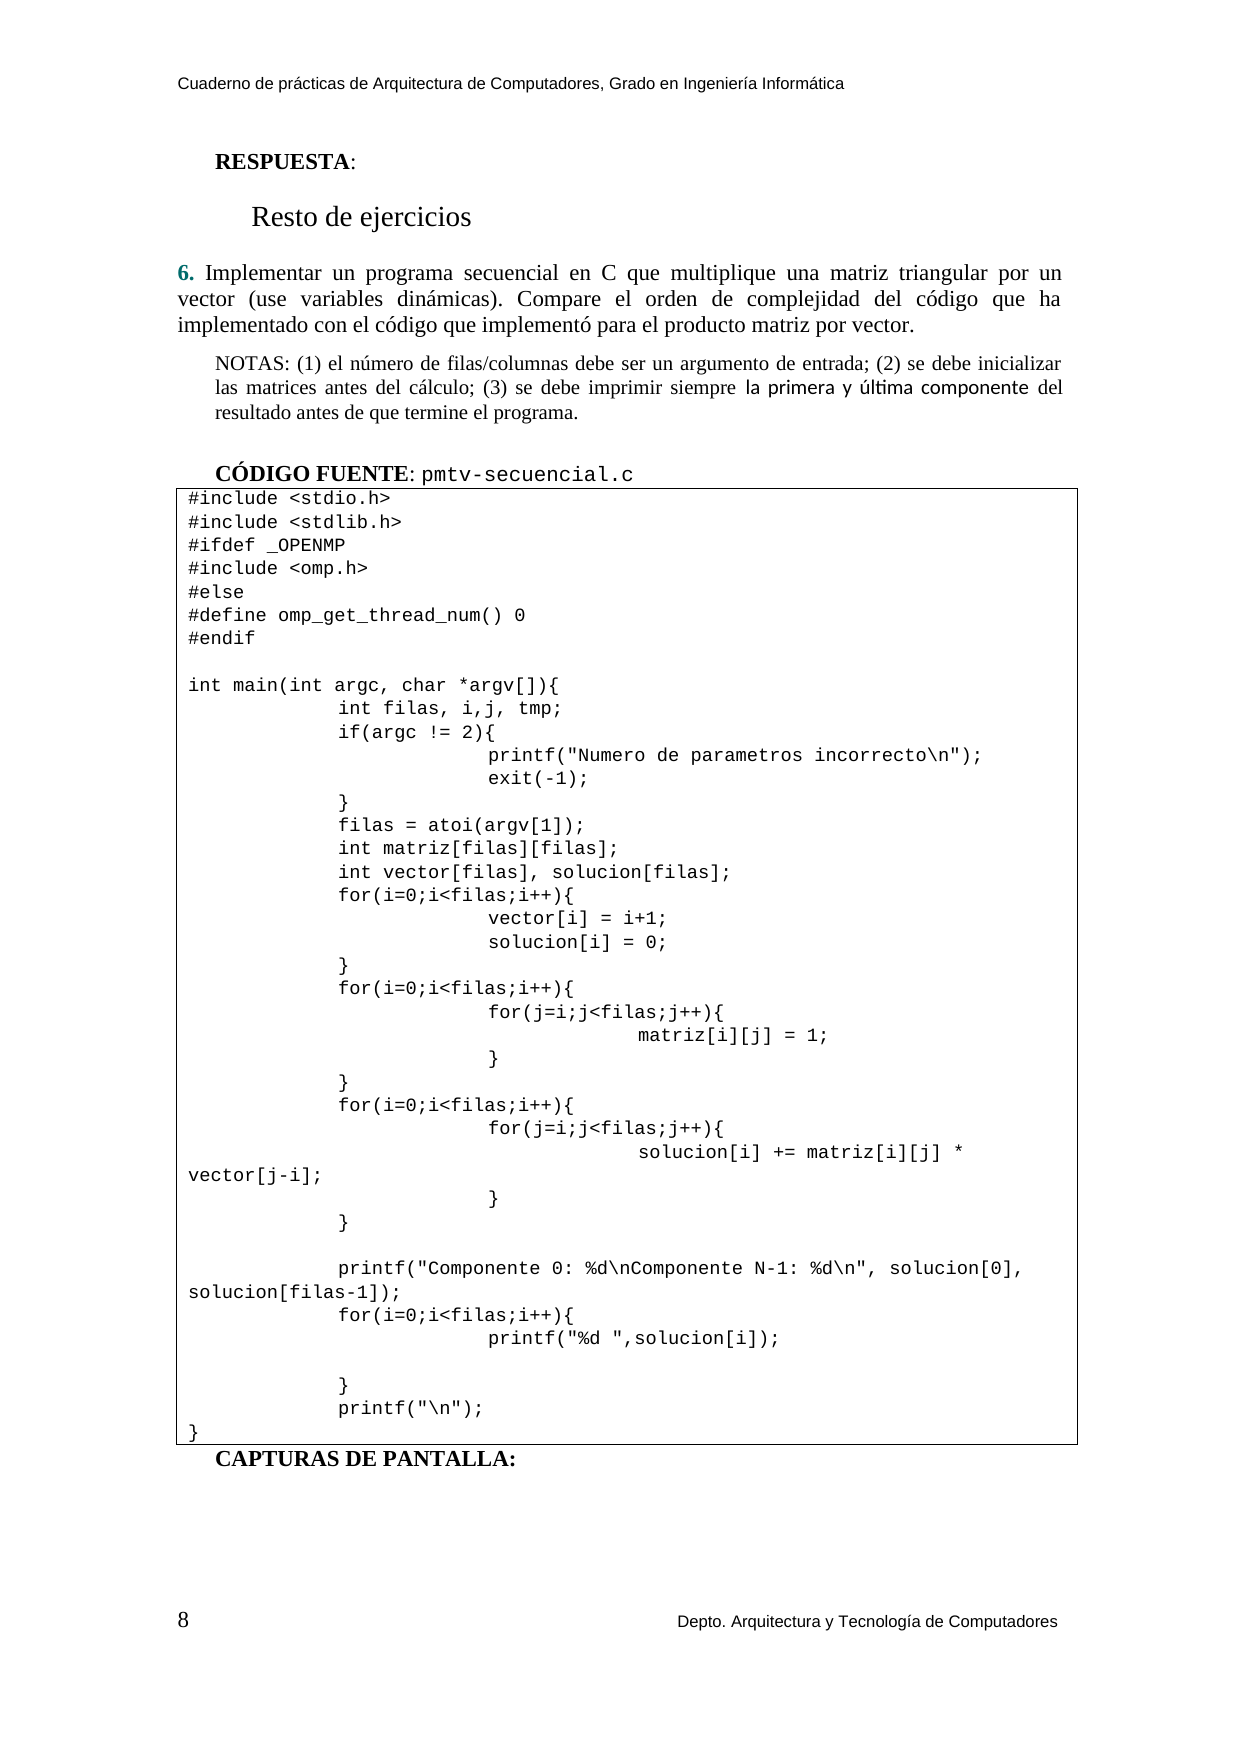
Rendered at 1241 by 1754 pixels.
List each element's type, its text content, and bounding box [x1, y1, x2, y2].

subtitle Resto de ejercicios [215, 199, 1063, 233]
table_header #include <stdio.h> #include <stdlib.h> #ifdef _OPENMP #include <omp.h> #else #define omp_get_thread_num() 0 #endif int main(int argc, char *argv[]){ int filas, i,j, tmp; if(argc != 2){ printf("Numero de parametros incorrecto\n"); exit(-1); } filas = atoi(argv[1]); int matriz[filas][filas]; int vector[filas], solucion[filas]; for(i=0;i<filas;i++){ vector[i] = i+1; solucion[i] = 0; } for(i=0;i<filas;i++){ for(j=i;j<filas;j++){ matriz[i][j] = 1; } } for(i=0;i<filas;i++){ for(j=i;j<filas;j++){ solucion[i] += matriz[i][j] * vector[j-i]; } } printf("Componente 0: %d\nComponente N-1: %d\n", solucion[0], solucion[filas-1]); for(i=0;i<filas;i++){ printf("%d ",solucion[i]); } printf("\n"); } [177, 489, 1077, 1444]
list NOTAS: (1) el número de filas/columnas debe ser un argumento de entrada; (2) se debe inicializar las matrices antes del cálculo; (3) se debe imprimir siempre la primera y última componente del resultado antes de que termine el programa. [215, 350, 1063, 424]
text CAPTURAS DE PANTALLA: [215, 1445, 1063, 1471]
text RESPUESTA: [215, 148, 1063, 174]
text CÓDIGO FUENTE: pmtv-secuencial.c [215, 461, 1063, 488]
list 6. Implementar un programa secuencial en C que multiplique una matriz triangular por un vector (use variables dinámicas). Compare el orden de complejidad del código que ha implementado con el código que implementó para el producto matriz por vector. [177, 259, 1063, 338]
